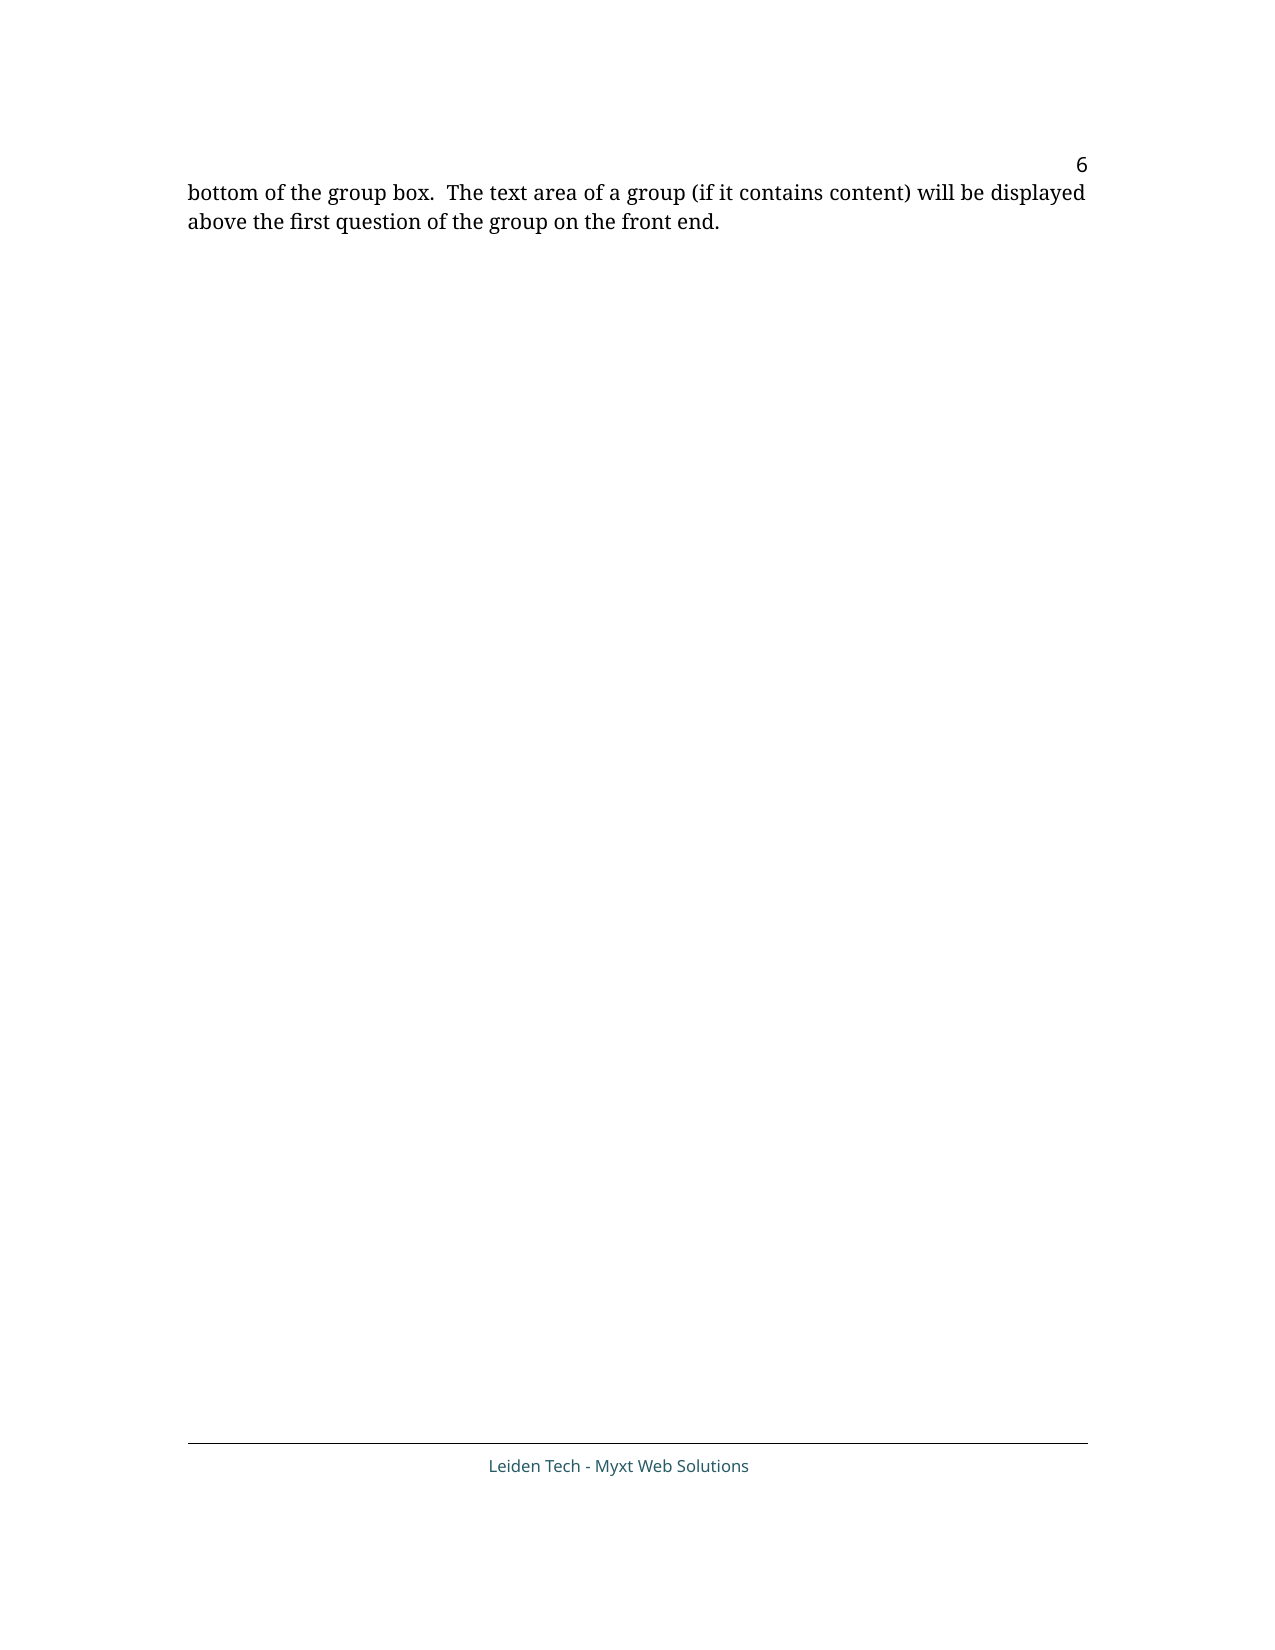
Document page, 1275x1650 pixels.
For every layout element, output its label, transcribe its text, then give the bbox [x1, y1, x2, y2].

text bottom of the group box. The text area of a group (if it contains content) will be displayed above the first question of the group on the front end. [187, 178, 1087, 235]
